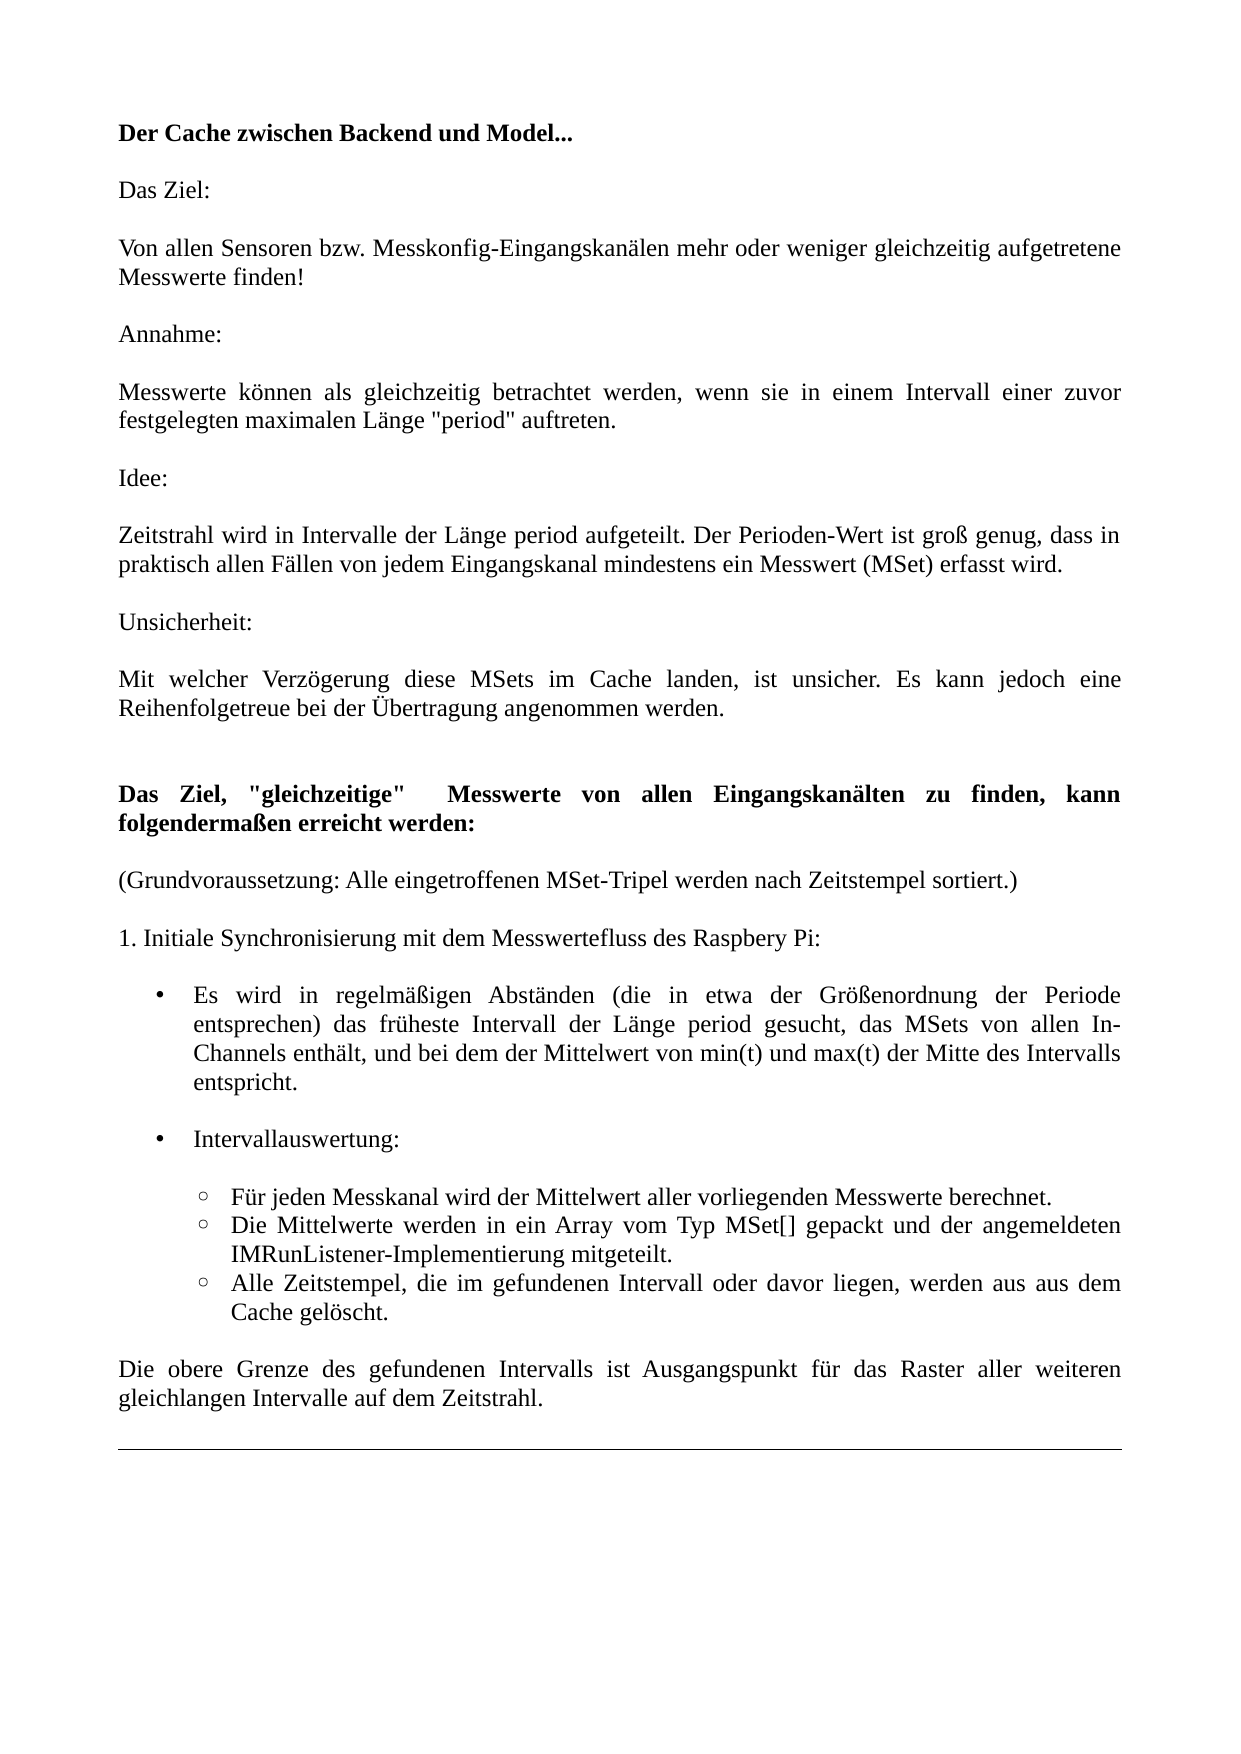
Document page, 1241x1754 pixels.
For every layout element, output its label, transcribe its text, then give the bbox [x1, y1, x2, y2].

text Zeitstrahl wird in Intervalle der Länge period aufgeteilt. Der Perioden-Wert ist groß genug, dass in praktisch allen Fällen von jedem Eingangskanal mindestens ein Messwert (MSet) erfasst wird. [118, 521, 1122, 578]
text Das Ziel, "gleichzeitige" Messwerte von allen Eingangskanälten zu finden, kann folgendermaßen erreicht werden: [118, 779, 1122, 837]
list Die Mittelwerte werden in ein Array vom Typ MSet[] gepackt und der angemeldeten IMRunListener-Implementierung mitgeteilt. [193, 1211, 1122, 1268]
text Unsicherheit: [118, 607, 1122, 636]
list Für jeden Messkanal wird der Mittelwert aller vorliegenden Messwerte berechnet. [193, 1182, 1122, 1211]
text Von allen Sensoren bzw. Messkonfig-Eingangskanälen mehr oder weniger gleichzeitig aufgetretene Messwerte finden! [118, 233, 1122, 291]
text Der Cache zwischen Backend und Model... [118, 118, 1122, 147]
list Es wird in regelmäßigen Abständen (die in etwa der Größenordnung der Periode entsprechen) das früheste Intervall der Länge period gesucht, das MSets von allen In-Channels enthält, und bei dem der Mittelwert von min(t) und max(t) der Mitte des Intervalls entspricht. [156, 981, 1122, 1096]
text Idee: [118, 463, 1122, 492]
list Intervallauswertung: [156, 1124, 1122, 1153]
text Mit welcher Verzögerung diese MSets im Cache landen, ist unsicher. Es kann jedoch eine Reihenfolgetreue bei der Übertragung angenommen werden. [118, 664, 1122, 722]
text 1. Initiale Synchronisierung mit dem Messwertefluss des Raspbery Pi: [118, 923, 1122, 952]
text (Grundvoraussetzung: Alle eingetroffenen MSet-Tripel werden nach Zeitstempel sortiert.) [118, 866, 1122, 894]
text Messwerte können als gleichzeitig betrachtet werden, wenn sie in einem Intervall einer zuvor festgelegten maximalen Länge "period" auftreten. [118, 377, 1122, 434]
text Annahme: [118, 319, 1122, 348]
text Die obere Grenze des gefundenen Intervalls ist Ausgangspunkt für das Raster aller weiteren gleichlangen Intervalle auf dem Zeitstrahl. [118, 1354, 1122, 1412]
text Das Ziel: [118, 176, 1122, 204]
list Alle Zeitstempel, die im gefundenen Intervall oder davor liegen, werden aus aus dem Cache gelöscht. [193, 1268, 1122, 1326]
